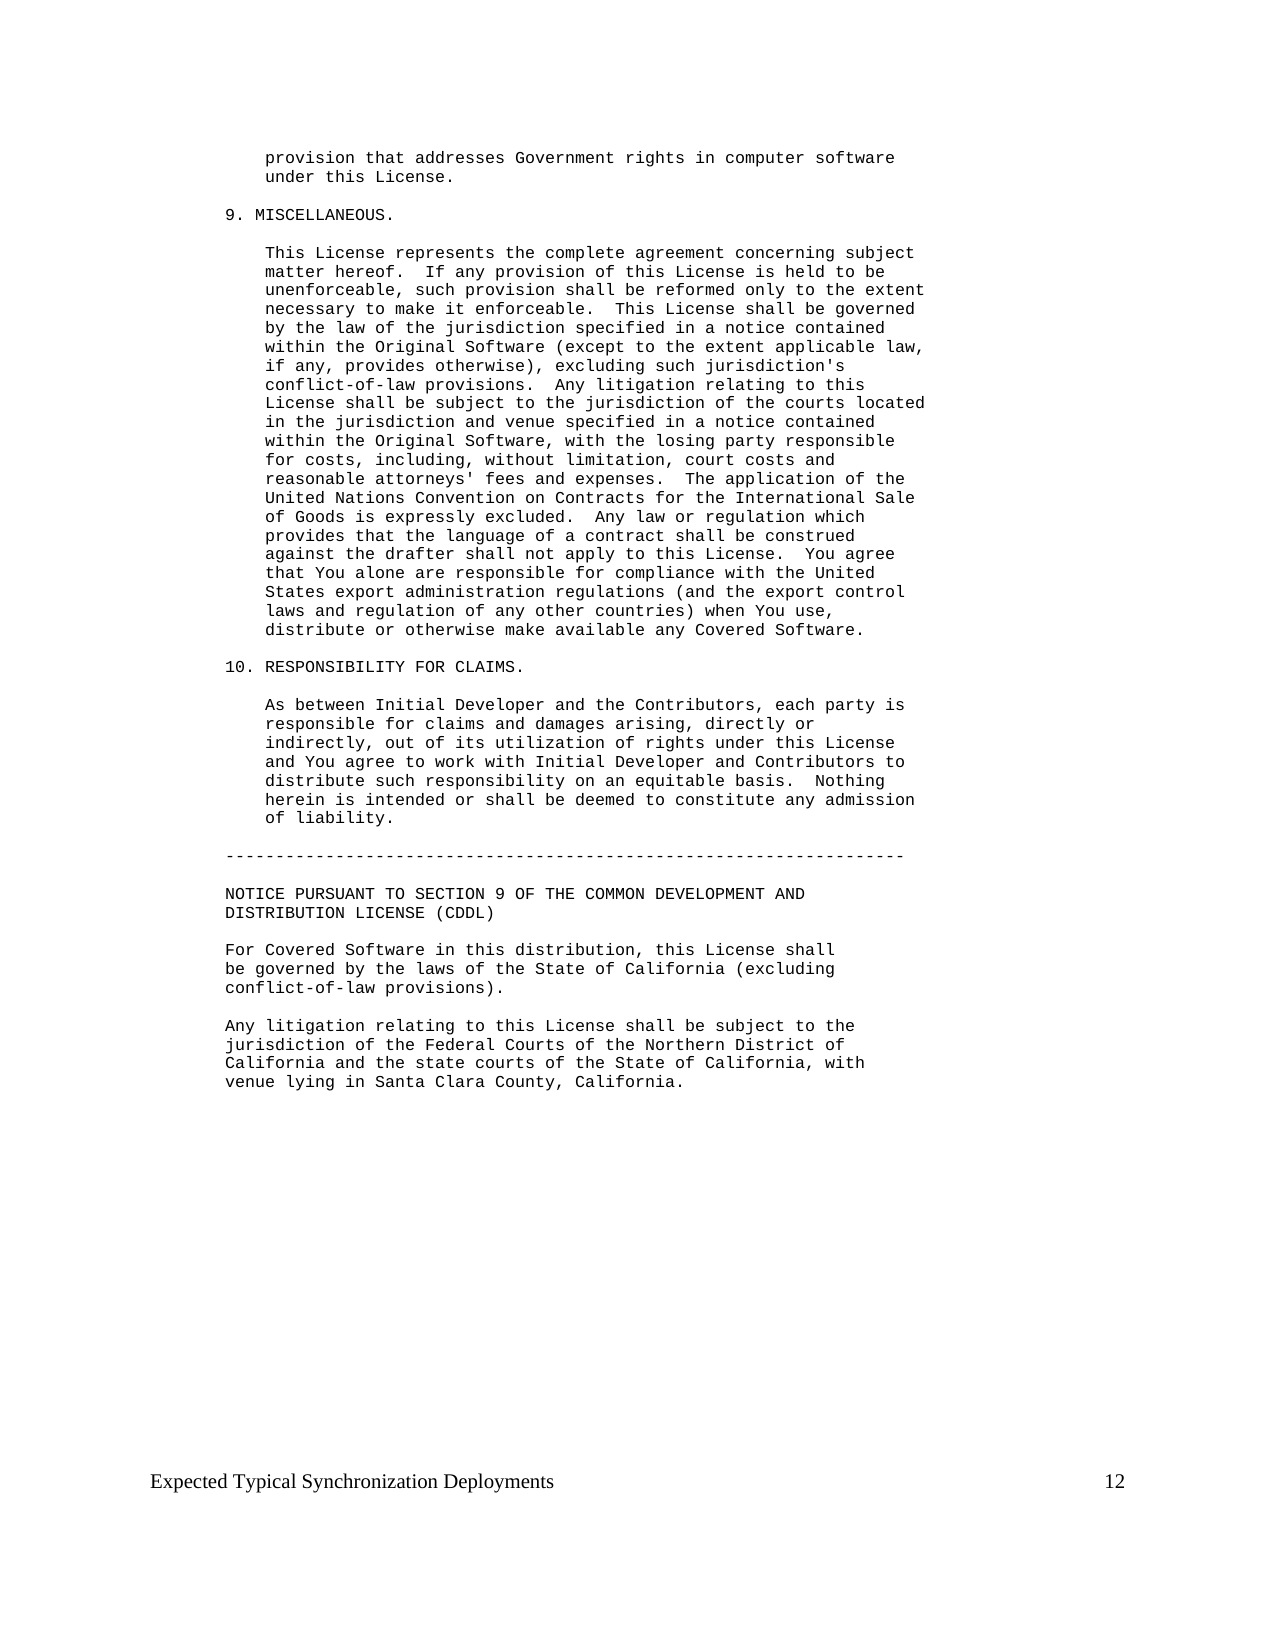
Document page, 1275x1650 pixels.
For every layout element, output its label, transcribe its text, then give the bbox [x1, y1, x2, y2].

text jurisdiction of the Federal Courts of the Northern District of [225, 1036, 1125, 1055]
text distribute or otherwise make available any Covered Software. [225, 621, 1125, 640]
text venue lying in Santa Clara County, California. [225, 1074, 1125, 1093]
text that You alone are responsible for compliance with the United [225, 565, 1125, 584]
text Any litigation relating to this License shall be subject to the [225, 1017, 1125, 1036]
text conflict-of-law provisions). [225, 979, 1125, 998]
text of liability. [225, 810, 1125, 829]
text unenforceable, such provision shall be reformed only to the extent [225, 282, 1125, 301]
text 9. MISCELLANEOUS. [225, 207, 1125, 225]
text As between Initial Developer and the Contributors, each party is [225, 697, 1125, 716]
text distribute such responsibility on an equitable basis. Nothing [225, 772, 1125, 791]
text laws and regulation of any other countries) when You use, [225, 602, 1125, 621]
text matter hereof. If any provision of this License is held to be [225, 263, 1125, 282]
text conflict-of-law provisions. Any litigation relating to this [225, 376, 1125, 395]
text against the drafter shall not apply to this License. You agree [225, 546, 1125, 565]
text United Nations Convention on Contracts for the International Sale [225, 489, 1125, 508]
text provides that the language of a contract shall be construed [225, 527, 1125, 546]
text within the Original Software, with the losing party responsible [225, 433, 1125, 452]
text DISTRIBUTION LICENSE (CDDL) [225, 904, 1125, 923]
text For Covered Software in this distribution, this License shall [225, 942, 1125, 961]
text of Goods is expressly excluded. Any law or regulation which [225, 508, 1125, 527]
text within the Original Software (except to the extent applicable law, [225, 338, 1125, 357]
text for costs, including, without limitation, court costs and [225, 452, 1125, 471]
text States export administration regulations (and the export control [225, 584, 1125, 602]
text if any, provides otherwise), excluding such jurisdiction's [225, 357, 1125, 376]
text NOTICE PURSUANT TO SECTION 9 OF THE COMMON DEVELOPMENT AND [225, 885, 1125, 904]
text California and the state courts of the State of California, with [225, 1055, 1125, 1074]
text License shall be subject to the jurisdiction of the courts located [225, 395, 1125, 414]
text be governed by the laws of the State of California (excluding [225, 961, 1125, 979]
text in the jurisdiction and venue specified in a notice contained [225, 414, 1125, 433]
text herein is intended or shall be deemed to constitute any admission [225, 791, 1125, 810]
text by the law of the jurisdiction specified in a notice contained [225, 320, 1125, 338]
text reasonable attorneys' fees and expenses. The application of the [225, 471, 1125, 489]
text responsible for claims and damages arising, directly or [225, 716, 1125, 734]
text provision that addresses Government rights in computer software [225, 150, 1125, 169]
text This License represents the complete agreement concerning subject [225, 244, 1125, 263]
text and You agree to work with Initial Developer and Contributors to [225, 753, 1125, 772]
text under this License. [225, 169, 1125, 188]
text 10. RESPONSIBILITY FOR CLAIMS. [225, 659, 1125, 678]
text indirectly, out of its utilization of rights under this License [225, 734, 1125, 753]
text -------------------------------------------------------------------- [225, 848, 1125, 866]
text necessary to make it enforceable. This License shall be governed [225, 301, 1125, 320]
